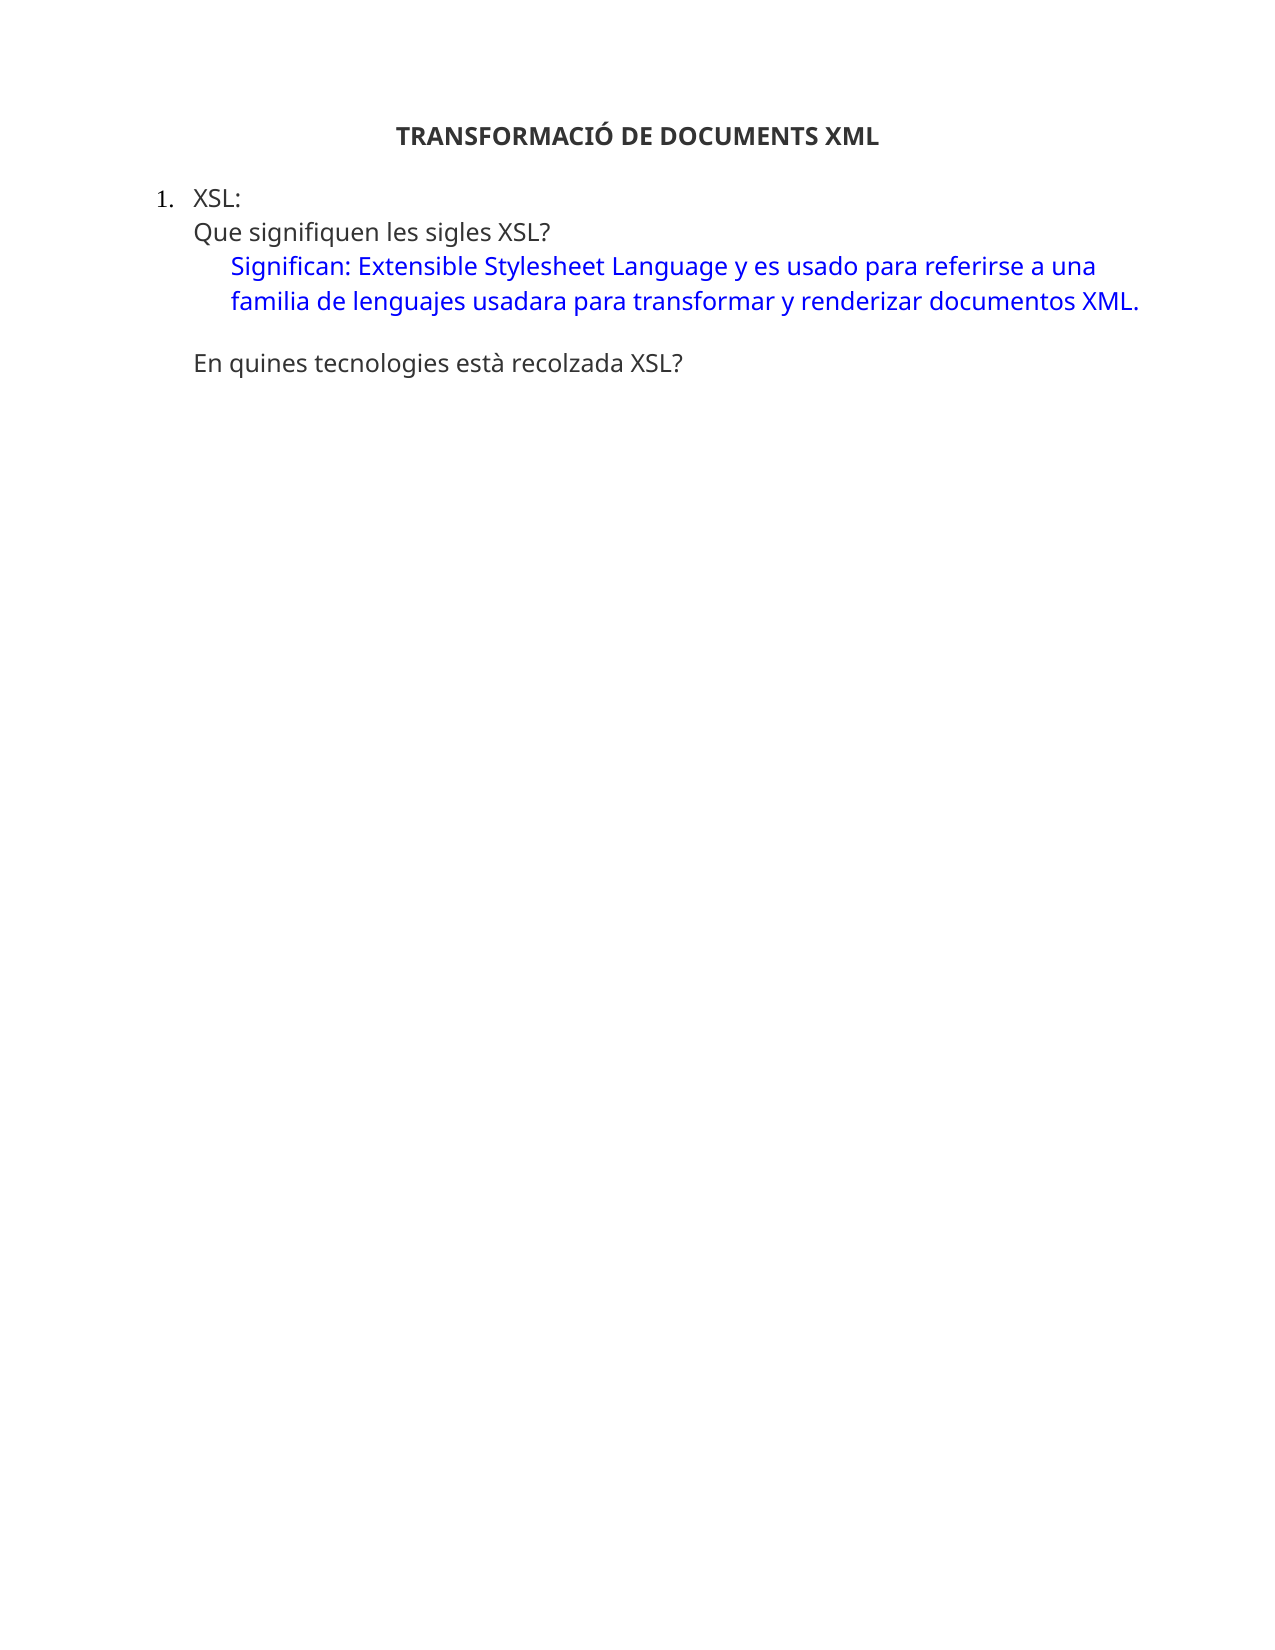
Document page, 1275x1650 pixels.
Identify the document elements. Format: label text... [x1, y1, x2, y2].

text TRANSFORMACIÓ DE DOCUMENTS XML [118, 118, 1157, 152]
list En quines tecnologies està recolzada XSL? [156, 346, 1157, 380]
list Significan: Extensible Stylesheet Language y es usado para referirse a una familia de lenguajes usadara para transformar y renderizar documentos XML. [193, 249, 1157, 317]
list XSL: [156, 181, 1157, 215]
list Que signifiquen les sigles XSL? [156, 215, 1157, 249]
